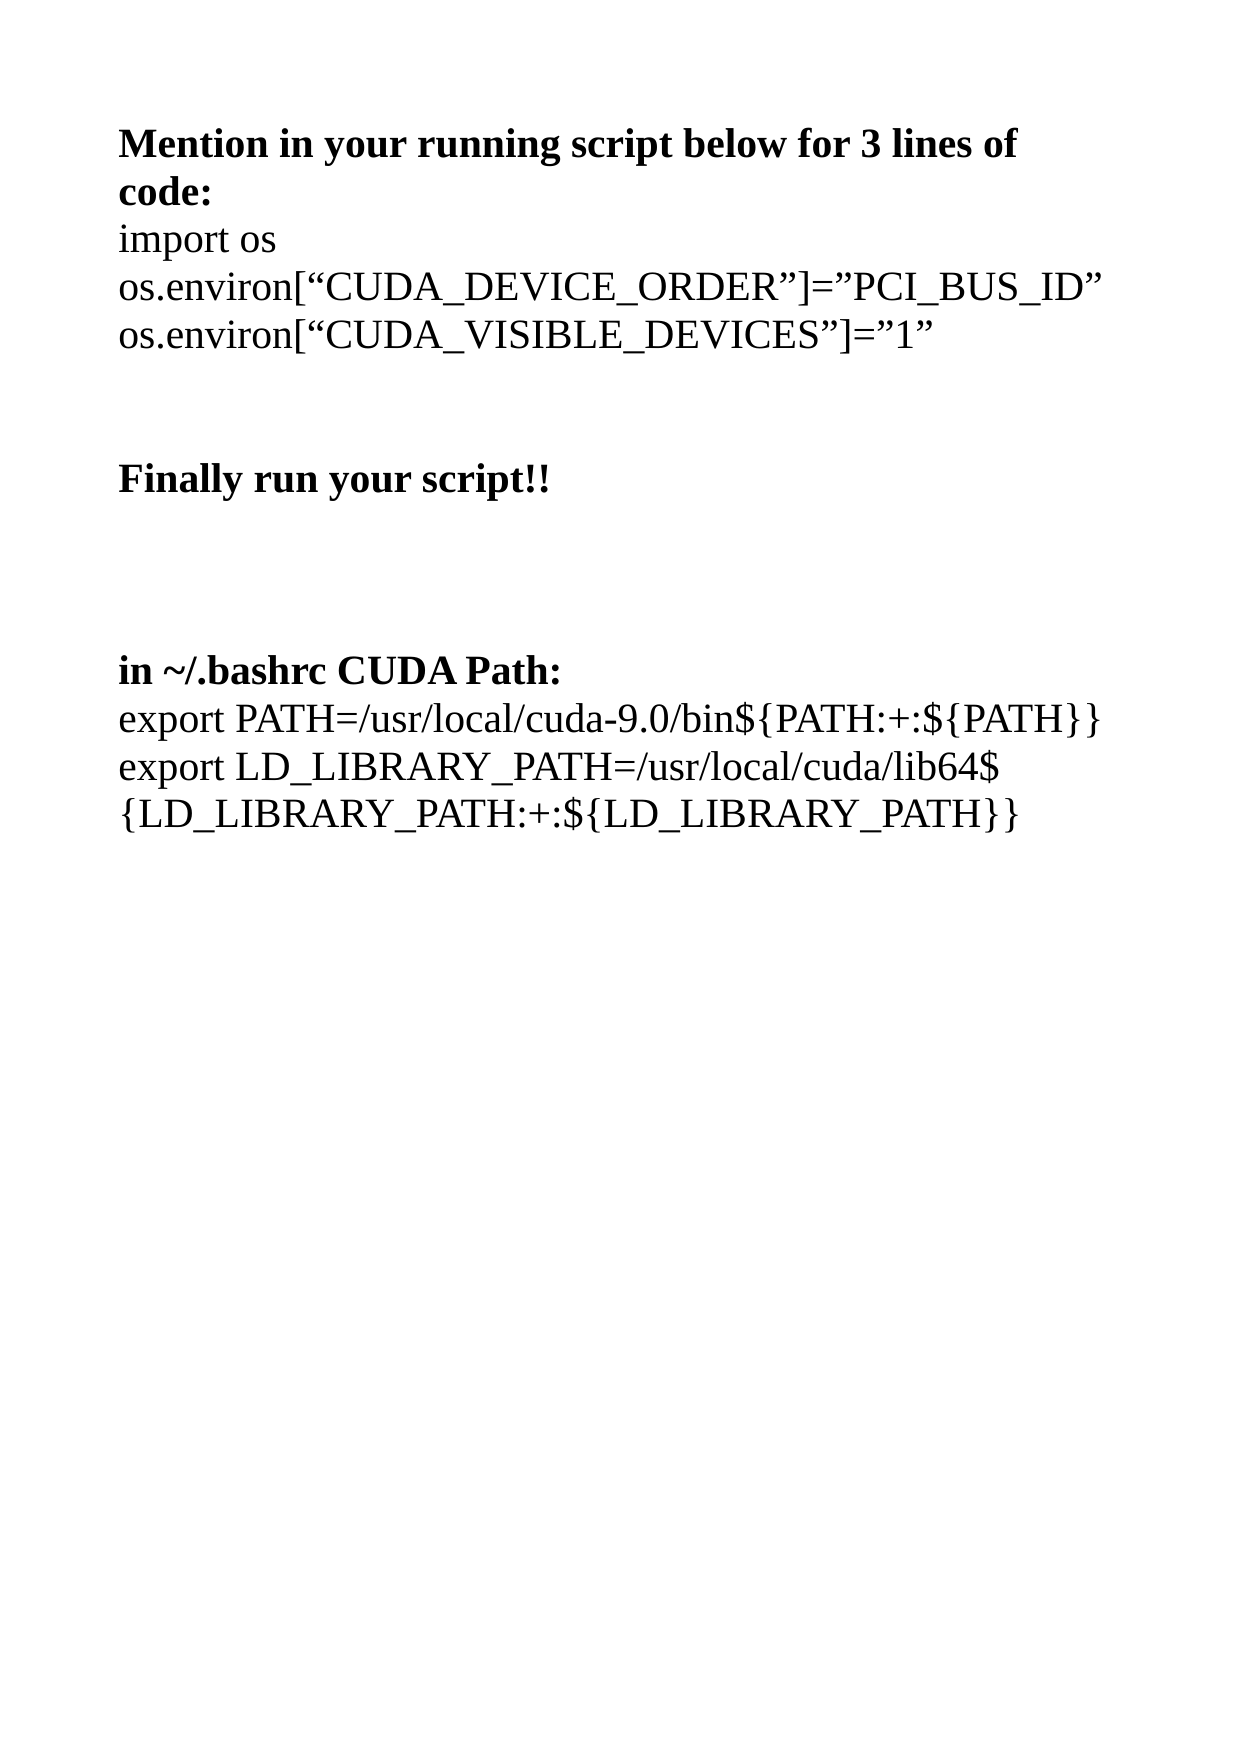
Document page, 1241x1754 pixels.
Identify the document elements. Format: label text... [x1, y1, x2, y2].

text os.environ[“CUDA_DEVICE_ORDER”]=”PCI_BUS_ID” [118, 262, 1122, 310]
text import os [118, 214, 1122, 262]
text Mention in your running script below for 3 lines of code: [118, 118, 1122, 214]
text in ~/.bashrc CUDA Path: [118, 645, 1122, 693]
text export PATH=/usr/local/cuda-9.0/bin${PATH:+:${PATH}} [118, 693, 1122, 741]
text os.environ[“CUDA_VISIBLE_DEVICES”]=”1” [118, 310, 1122, 358]
text Finally run your script!! [118, 453, 1122, 501]
text export LD_LIBRARY_PATH=/usr/local/cuda/lib64${LD_LIBRARY_PATH:+:${LD_LIBRARY_PATH}} [118, 741, 1122, 837]
